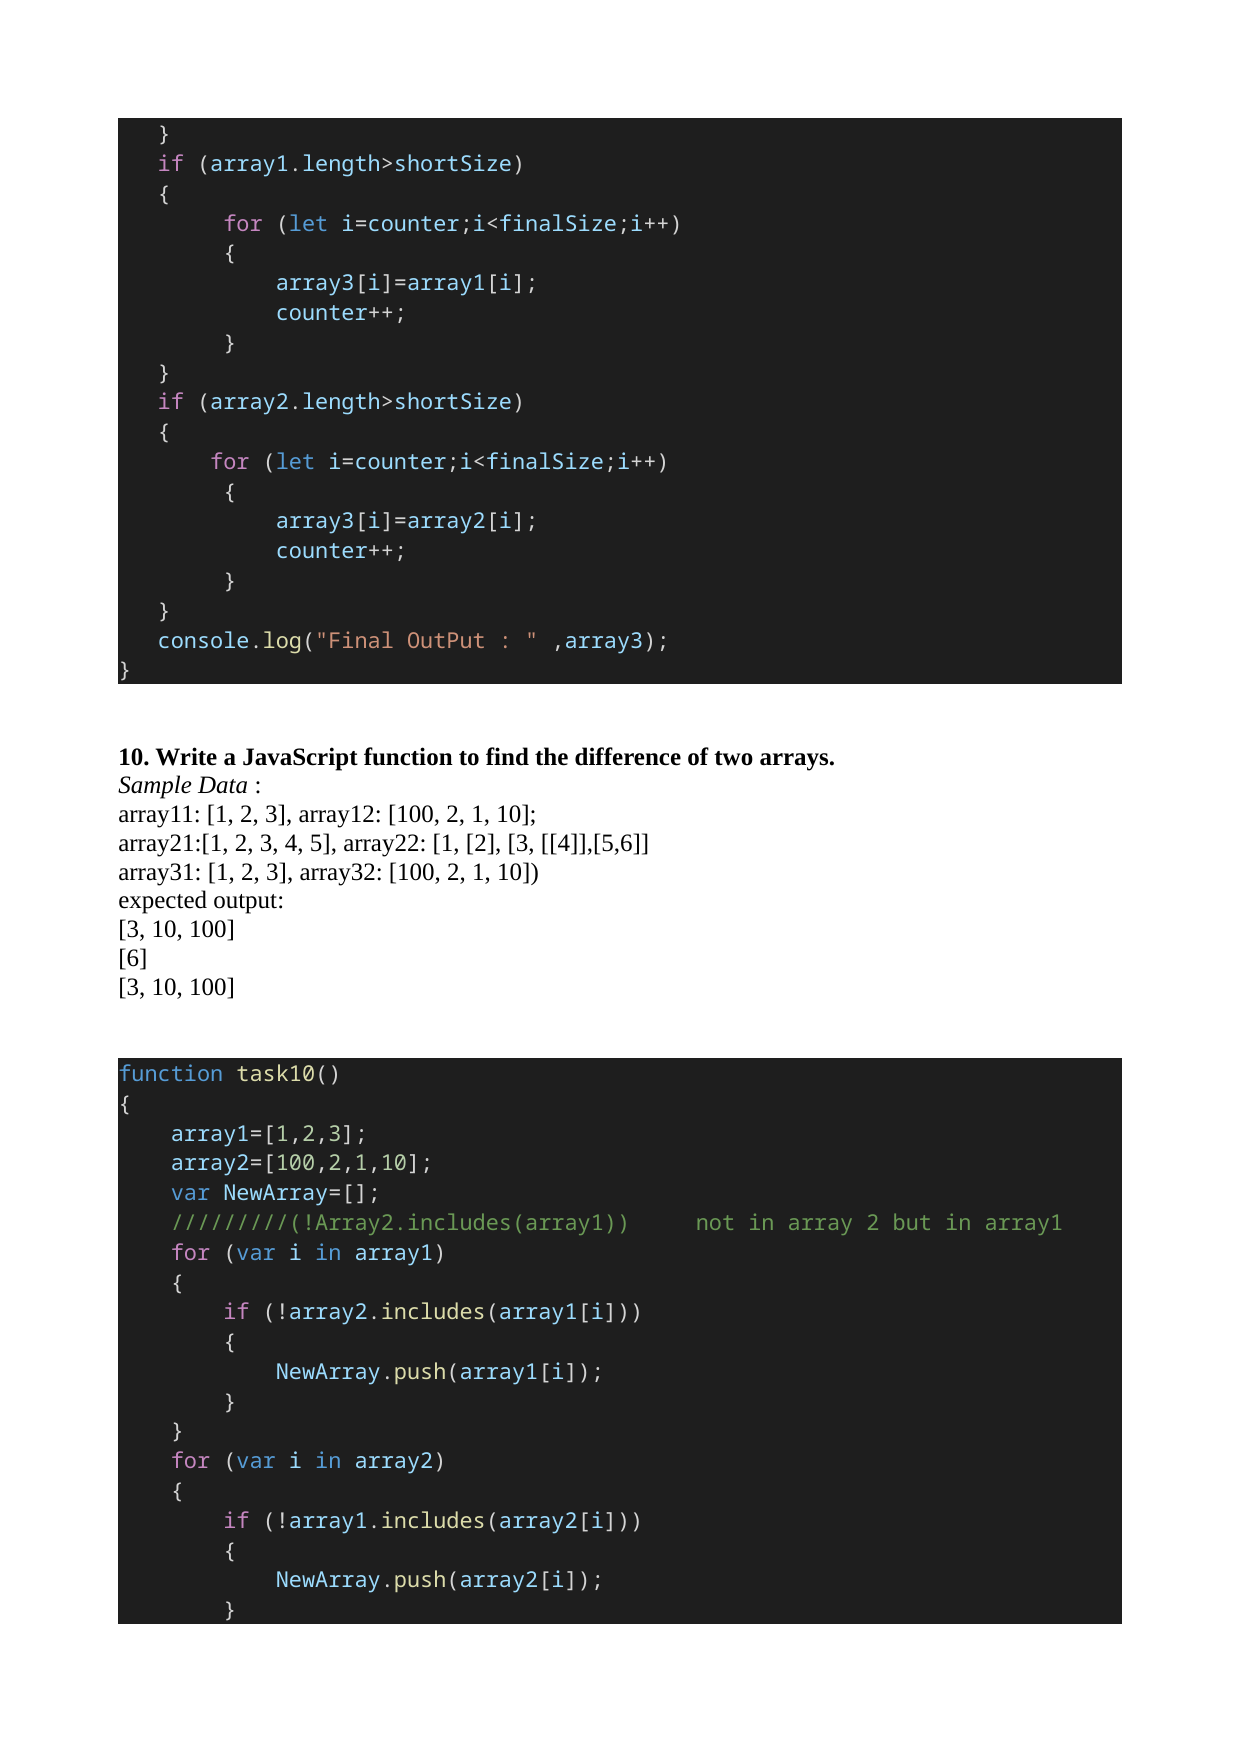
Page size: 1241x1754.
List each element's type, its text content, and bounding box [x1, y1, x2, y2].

text array3[i]=array2[i]; [118, 505, 1122, 535]
text for (let i=counter;i<finalSize;i++) [118, 446, 1122, 476]
text { [118, 1475, 1122, 1505]
text { [118, 416, 1122, 446]
text function task10() [118, 1058, 1122, 1088]
text array31: [1, 2, 3], array32: [100, 2, 1, 10]) [118, 857, 1122, 885]
text [6] [118, 943, 1122, 972]
text var NewArray=[]; [118, 1177, 1122, 1207]
text 10. Write a JavaScript function to find the difference of two arrays. Sample Data : array11: [1, 2, 3], array12: [100, 2, 1, 10]; [118, 742, 1122, 828]
text for (var i in array2) [118, 1445, 1122, 1475]
text { [118, 237, 1122, 267]
text } [118, 1415, 1122, 1445]
text array2=[100,2,1,10]; [118, 1147, 1122, 1177]
text NewArray.push(array1[i]); [118, 1356, 1122, 1386]
text console.log("Final OutPut : " ,array3); [118, 624, 1122, 654]
text if (array1.length>shortSize) [118, 148, 1122, 178]
text } [118, 595, 1122, 624]
text { [118, 476, 1122, 505]
text if (array2.length>shortSize) [118, 386, 1122, 416]
text for (let i=counter;i<finalSize;i++) [118, 207, 1122, 237]
text } [118, 118, 1122, 148]
text } [118, 565, 1122, 595]
text } [118, 1594, 1122, 1624]
text { [118, 1266, 1122, 1296]
text counter++; [118, 535, 1122, 565]
text /////////(!Array2.includes(array1)) not in array 2 but in array1 [118, 1207, 1122, 1237]
text } [118, 356, 1122, 386]
text { [118, 1088, 1122, 1117]
text { [118, 1534, 1122, 1564]
text } [118, 1386, 1122, 1415]
text for (var i in array1) [118, 1237, 1122, 1266]
text if (!array1.includes(array2[i])) [118, 1505, 1122, 1534]
text } [118, 654, 1122, 684]
text expected output: [3, 10, 100] [118, 885, 1122, 943]
text array1=[1,2,3]; [118, 1117, 1122, 1147]
text if (!array2.includes(array1[i])) [118, 1296, 1122, 1326]
text } [118, 327, 1122, 356]
text counter++; [118, 297, 1122, 327]
text [3, 10, 100] [118, 972, 1122, 1000]
text array21:[1, 2, 3, 4, 5], array22: [1, [2], [3, [[4]],[5,6]] [118, 828, 1122, 857]
text { [118, 1326, 1122, 1356]
text { [118, 178, 1122, 207]
text NewArray.push(array2[i]); [118, 1564, 1122, 1594]
text array3[i]=array1[i]; [118, 267, 1122, 297]
